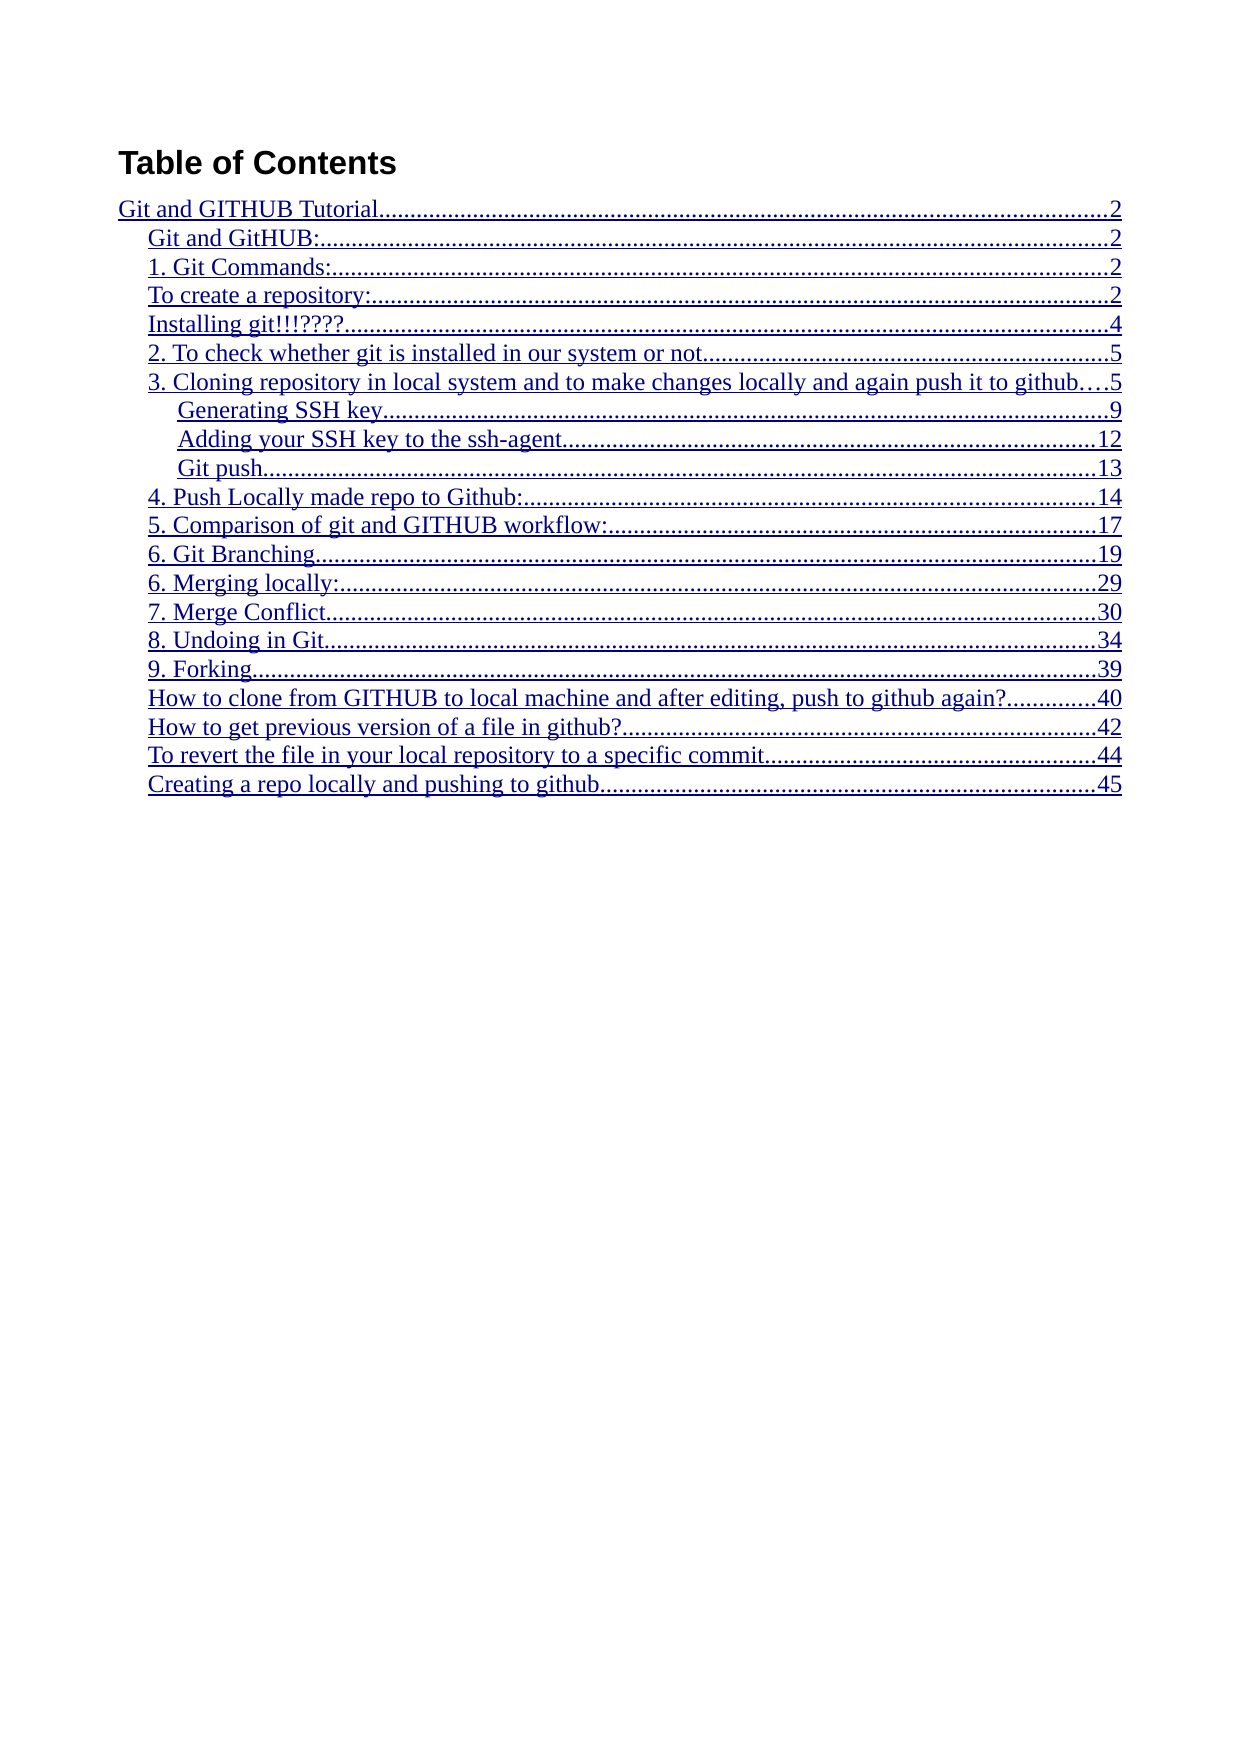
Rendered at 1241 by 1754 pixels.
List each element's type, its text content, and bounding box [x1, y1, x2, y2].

text Installing git!!!????­ 4 [148, 309, 1122, 334]
text How to get previous version of a file in github? 42 [148, 712, 1122, 737]
text 7. Merge Conflict 30 [148, 597, 1122, 622]
text Git push 13 [177, 453, 1122, 478]
text Adding your SSH key to the ssh-agent 12 [177, 424, 1122, 449]
text 9. Forking 39 [148, 654, 1122, 679]
text 3. Cloning repository in local system and to make changes locally and again push it to github 5 [148, 367, 1122, 392]
text 2. To check whether git is installed in our system or not 5 [148, 338, 1122, 363]
text How to clone from GITHUB to local machine and after editing, push to github again? 40 [148, 683, 1122, 708]
text Git and GitHUB: 2 [148, 223, 1122, 248]
text 8. Undoing in Git 34 [148, 625, 1122, 650]
text 1. Git Commands: 2 [148, 252, 1122, 277]
text 4. Push Locally made repo to Github: 14 [148, 482, 1122, 507]
text 6. Merging locally: 29 [148, 568, 1122, 593]
text Generating SSH key 9 [177, 395, 1122, 420]
text 5. Comparison of git and GITHUB workflow: 17 [148, 510, 1122, 535]
text To create a repository: 2 [148, 280, 1122, 305]
text 6. Git Branching 19 [148, 539, 1122, 564]
text Git and GITHUB Tutorial 2 [118, 194, 1122, 219]
text To revert the file in your local repository to a specific commit 44 [148, 740, 1122, 765]
subtitle Table of Contents [118, 143, 1122, 182]
text Creating a repo locally and pushing to github. 45 [148, 769, 1122, 794]
